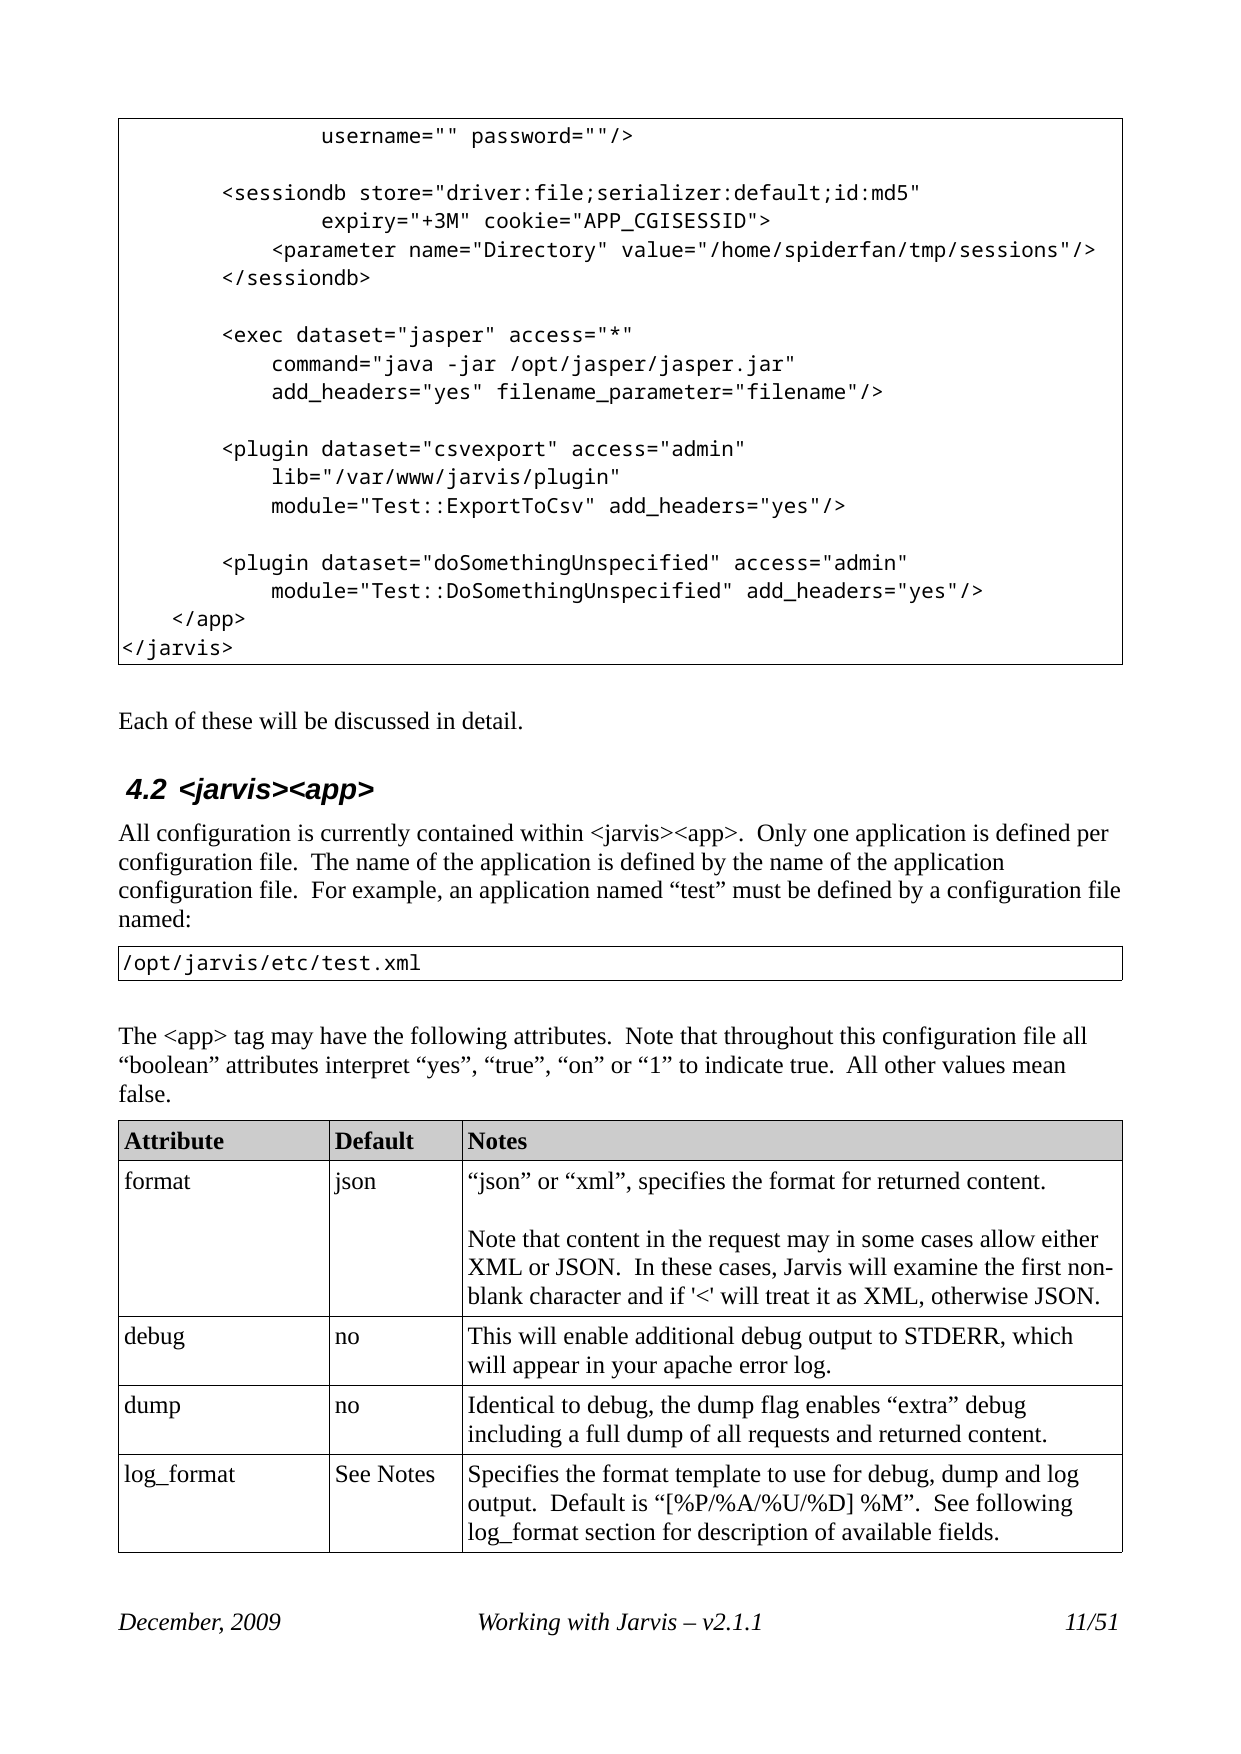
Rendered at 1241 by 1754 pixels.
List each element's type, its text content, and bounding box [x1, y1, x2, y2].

table_cell log_format [119, 1455, 329, 1552]
text <exec dataset="jasper" access="*" [119, 317, 1122, 346]
table_header Attribute [119, 1121, 329, 1160]
table_cell debug [119, 1317, 329, 1385]
text </sessiondb> [119, 260, 1122, 292]
table_cell format [119, 1161, 329, 1316]
table_cell Specifies the format template to use for debug, dump and log output. Default is “[%P/%A/%U/%D] %M”. See following log_format section for description of available fields. [463, 1455, 1122, 1552]
text lib="/var/www/jarvis/plugin" [119, 459, 1122, 488]
text Each of these will be discussed in detail. [118, 706, 1122, 734]
text expiry="+3M" cookie="APP_CGISESSID"> [119, 203, 1122, 232]
text <plugin dataset="doSomethingUnspecified" access="admin" [119, 545, 1122, 573]
text command="java -jar /opt/jasper/jasper.jar" [119, 346, 1122, 374]
text The <app> tag may have the following attributes. Note that throughout this configuration file all “boolean” attributes interpret “yes”, “true”, “on” or “1” to indicate true. All other values mean false. [118, 1021, 1122, 1107]
text module="Test::DoSomethingUnspecified" add_headers="yes"/> [119, 573, 1122, 602]
subtitle <jarvis><app> [118, 772, 1122, 806]
table_cell This will enable additional debug output to STDERR, which will appear in your apache error log. [463, 1317, 1122, 1385]
text </app> [119, 602, 1122, 630]
text add_headers="yes" filename_parameter="filename"/> [119, 374, 1122, 406]
table_header Notes [463, 1121, 1122, 1160]
table_cell “json” or “xml”, specifies the format for returned content. Note that content in the request may in some cases allow either XML or JSON. In these cases, Jarvis will examine the first non-blank character and if '<' will treat it as XML, otherwise JSON. [463, 1161, 1122, 1316]
text <parameter name="Directory" value="/home/spiderfan/tmp/sessions"/> [119, 232, 1122, 260]
text <sessiondb store="driver:file;serializer:default;id:md5" [119, 175, 1122, 203]
table_cell See Notes [330, 1455, 462, 1552]
table_header Default [330, 1121, 462, 1160]
table_cell no [330, 1386, 462, 1454]
text /opt/jarvis/etc/test.xml [119, 947, 1122, 980]
table_cell dump [119, 1386, 329, 1454]
text module="Test::ExportToCsv" add_headers="yes"/> [119, 488, 1122, 519]
table_cell no [330, 1317, 462, 1385]
table_cell json [330, 1161, 462, 1316]
text All configuration is currently contained within <jarvis><app>. Only one application is defined per configuration file. The name of the application is defined by the name of the application configuration file. For example, an application named “test” must be defined by a configuration file named: [118, 818, 1122, 933]
text username="" password=""/> [119, 119, 1122, 149]
text <plugin dataset="csvexport" access="admin" [119, 431, 1122, 459]
text </jarvis> [119, 630, 1122, 664]
table_cell Identical to debug, the dump flag enables “extra” debug including a full dump of all requests and returned content. [463, 1386, 1122, 1454]
